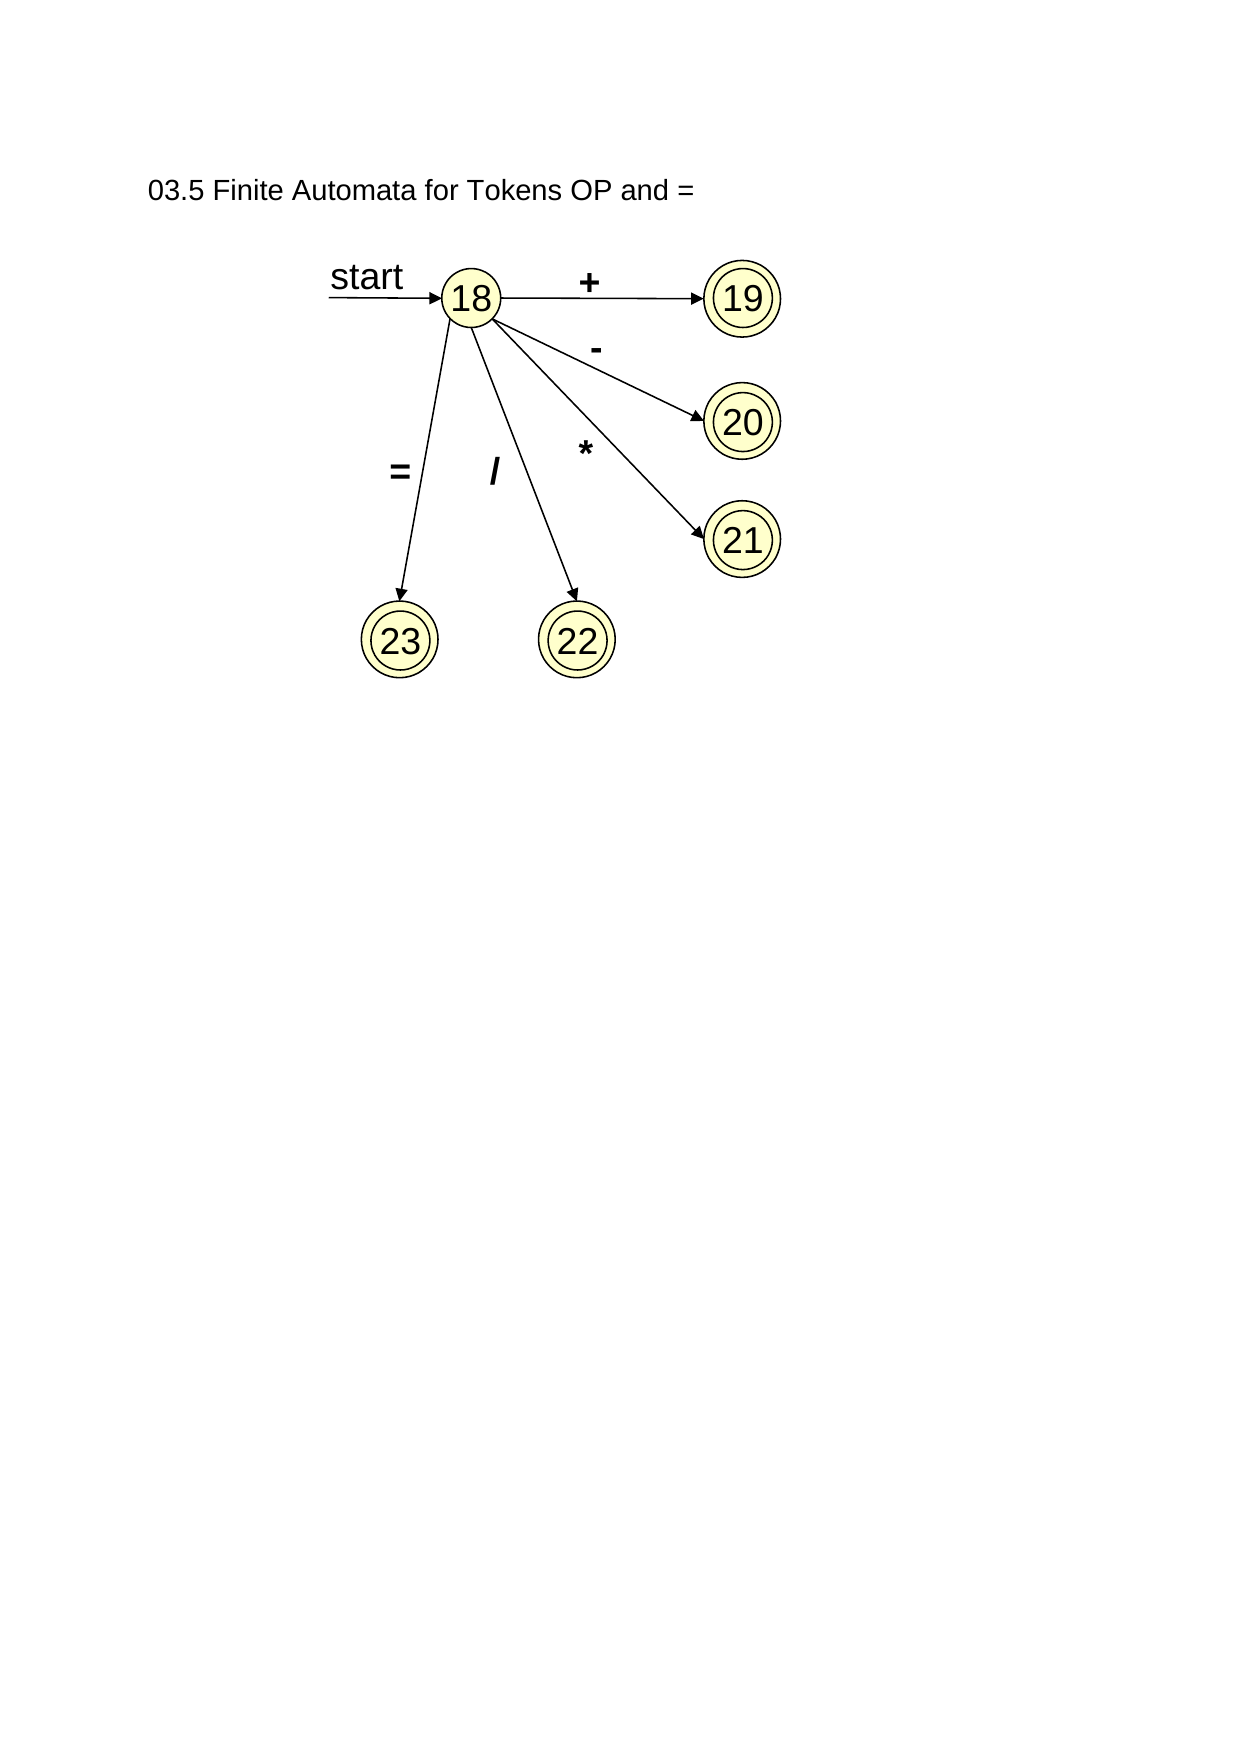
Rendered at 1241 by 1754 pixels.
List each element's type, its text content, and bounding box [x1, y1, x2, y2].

text 03.5 Finite Automata for Tokens OP and = [148, 173, 1093, 206]
